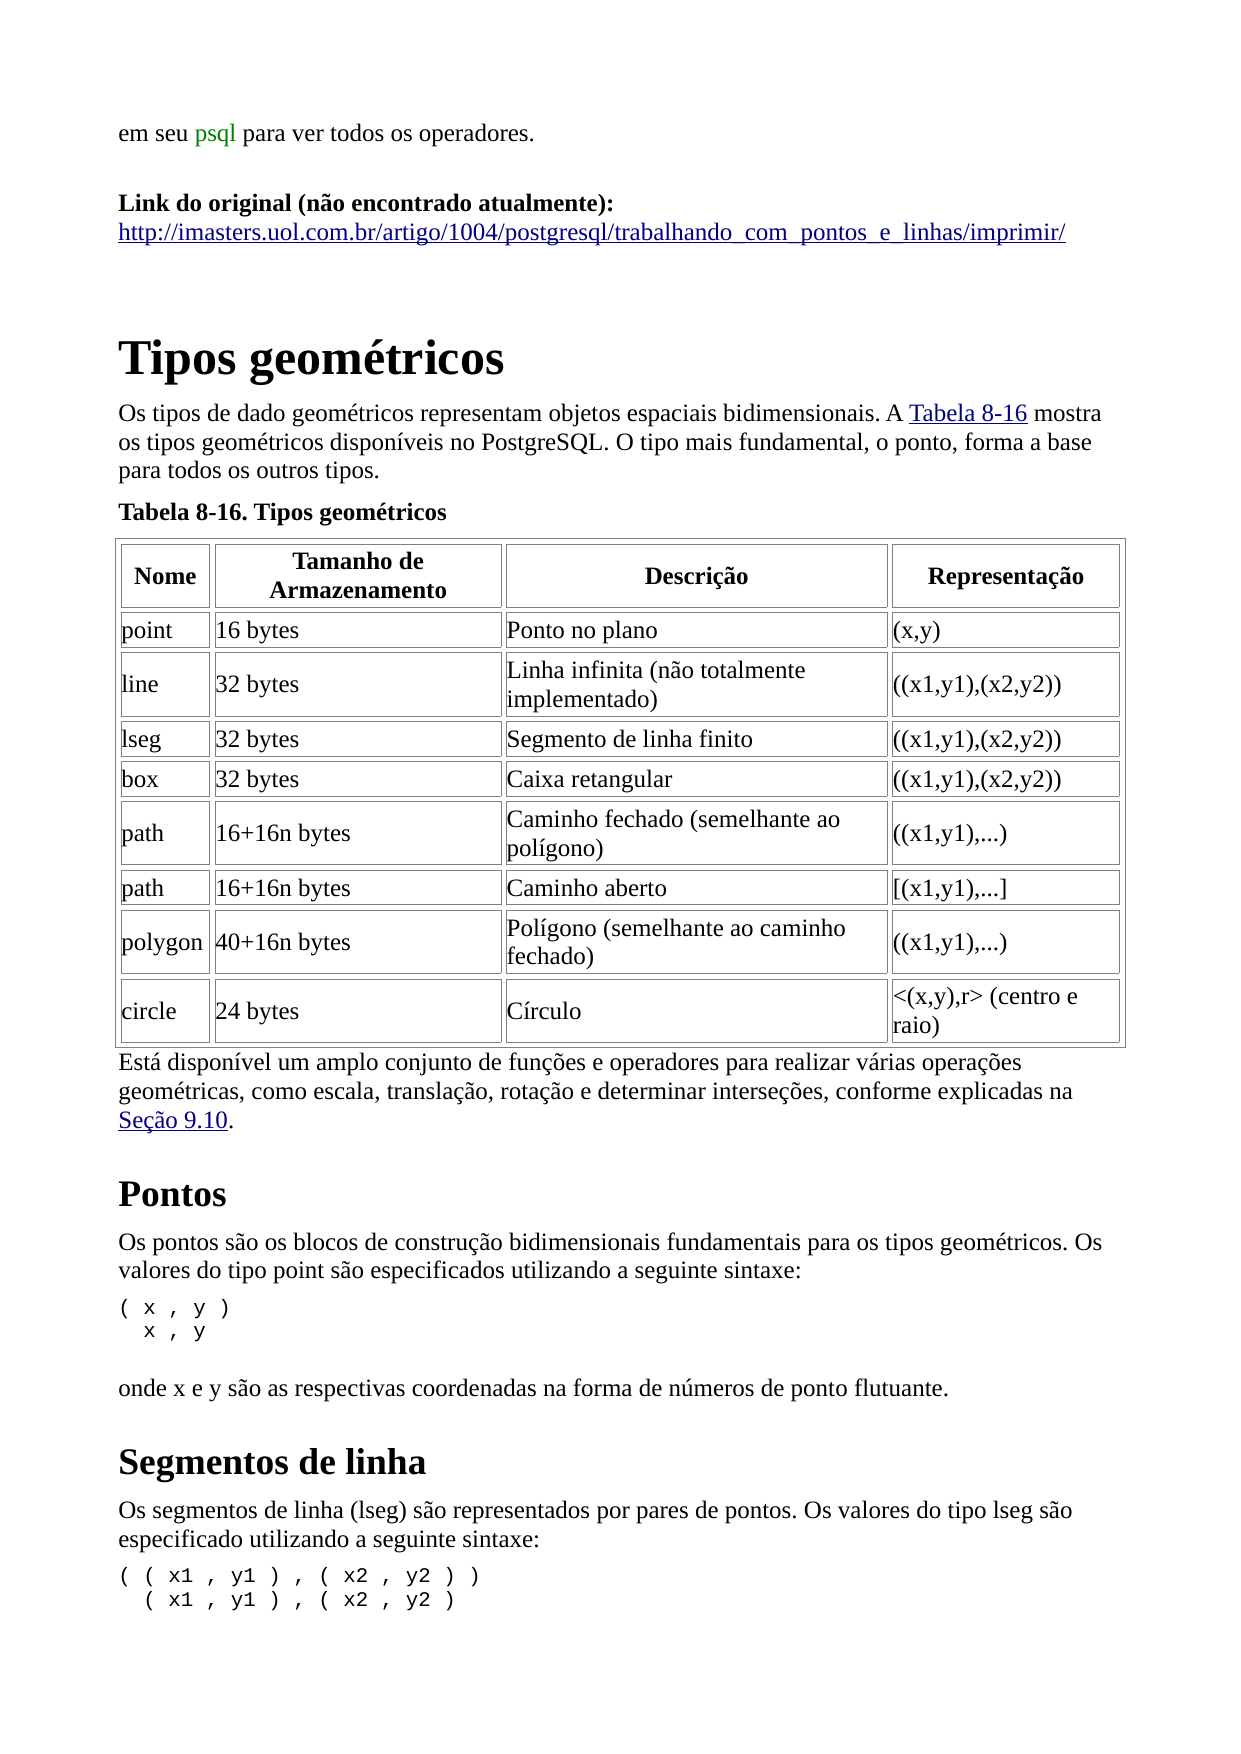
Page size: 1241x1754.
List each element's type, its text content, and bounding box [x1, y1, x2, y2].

table_cell Caminho fechado (semelhante ao polígono) [504, 796, 890, 864]
table_header Tamanho de Armazenamento [212, 539, 503, 607]
text Tabela 8-16. Tipos geométricos [118, 497, 1122, 526]
table_cell line [118, 647, 212, 716]
table_cell 16+16n bytes [212, 796, 503, 864]
table_cell Polígono (semelhante ao caminho fechado) [504, 904, 890, 973]
table_cell ((x1,y1),(x2,y2)) [890, 647, 1122, 716]
text ( ( x1 , y1 ) , ( x2 , y2 ) ) [118, 1565, 1122, 1589]
table_cell Segmento de linha finito [504, 716, 890, 756]
table_cell polygon [118, 904, 212, 973]
text Está disponível um amplo conjunto de funções e operadores para realizar várias operações geométricas, como escala, translação, rotação e determinar interseções, conforme explicadas na Seção 9.10. [118, 1048, 1122, 1133]
text ( x1 , y1 ) , ( x2 , y2 ) [118, 1589, 1122, 1613]
table_header Descrição [504, 539, 890, 607]
text http://imasters.uol.com.br/artigo/1004/postgresql/trabalhando_com_pontos_e_linhas/imprimir/ [118, 217, 1122, 246]
table_cell Caminho aberto [504, 864, 890, 904]
table_cell ((x1,y1),...) [890, 796, 1122, 864]
text onde x e y são as respectivas coordenadas na forma de números de ponto flutuante. [118, 1373, 1122, 1402]
table_cell ((x1,y1),...) [890, 904, 1122, 973]
table_cell ((x1,y1),(x2,y2)) [890, 716, 1122, 756]
table_cell (x,y) [890, 607, 1122, 647]
subtitle Segmentos de linha [118, 1440, 1122, 1483]
subtitle Tipos geométricos [118, 328, 1122, 386]
table_cell 24 bytes [212, 973, 503, 1042]
table_cell lseg [118, 716, 212, 756]
table_cell Ponto no plano [504, 607, 890, 647]
table_cell [(x1,y1),...] [890, 864, 1122, 904]
table_cell box [118, 756, 212, 796]
table_cell Caixa retangular [504, 756, 890, 796]
table_cell path [118, 864, 212, 904]
table_header Nome [118, 539, 212, 607]
text ( x , y ) [118, 1297, 1122, 1320]
table_cell 40+16n bytes [212, 904, 503, 973]
text Os pontos são os blocos de construção bidimensionais fundamentais para os tipos geométricos. Os valores do tipo point são especificados utilizando a seguinte sintaxe: [118, 1227, 1122, 1284]
table_cell path [118, 796, 212, 864]
table_cell ((x1,y1),(x2,y2)) [890, 756, 1122, 796]
text Os tipos de dado geométricos representam objetos espaciais bidimensionais. A Tabela 8-16 mostra os tipos geométricos disponíveis no PostgreSQL. O tipo mais fundamental, o ponto, forma a base para todos os outros tipos. [118, 398, 1122, 484]
table_cell 32 bytes [212, 716, 503, 756]
text Link do original (não encontrado atualmente): [118, 188, 1122, 217]
text em seu psql para ver todos os operadores. [118, 118, 1122, 147]
table_cell <(x,y),r> (centro e raio) [890, 973, 1122, 1042]
subtitle Pontos [118, 1171, 1122, 1214]
table_cell 32 bytes [212, 756, 503, 796]
table_header Representação [890, 539, 1122, 607]
table_cell point [118, 607, 212, 647]
table_cell 16 bytes [212, 607, 503, 647]
text Os segmentos de linha (lseg) são representados por pares de pontos. Os valores do tipo lseg são especificado utilizando a seguinte sintaxe: [118, 1495, 1122, 1553]
table_cell 32 bytes [212, 647, 503, 716]
text x , y [118, 1320, 1122, 1344]
table_cell 16+16n bytes [212, 864, 503, 904]
table_cell Círculo [504, 973, 890, 1042]
table_cell Linha infinita (não totalmente implementado) [504, 647, 890, 716]
table_cell circle [118, 973, 212, 1042]
